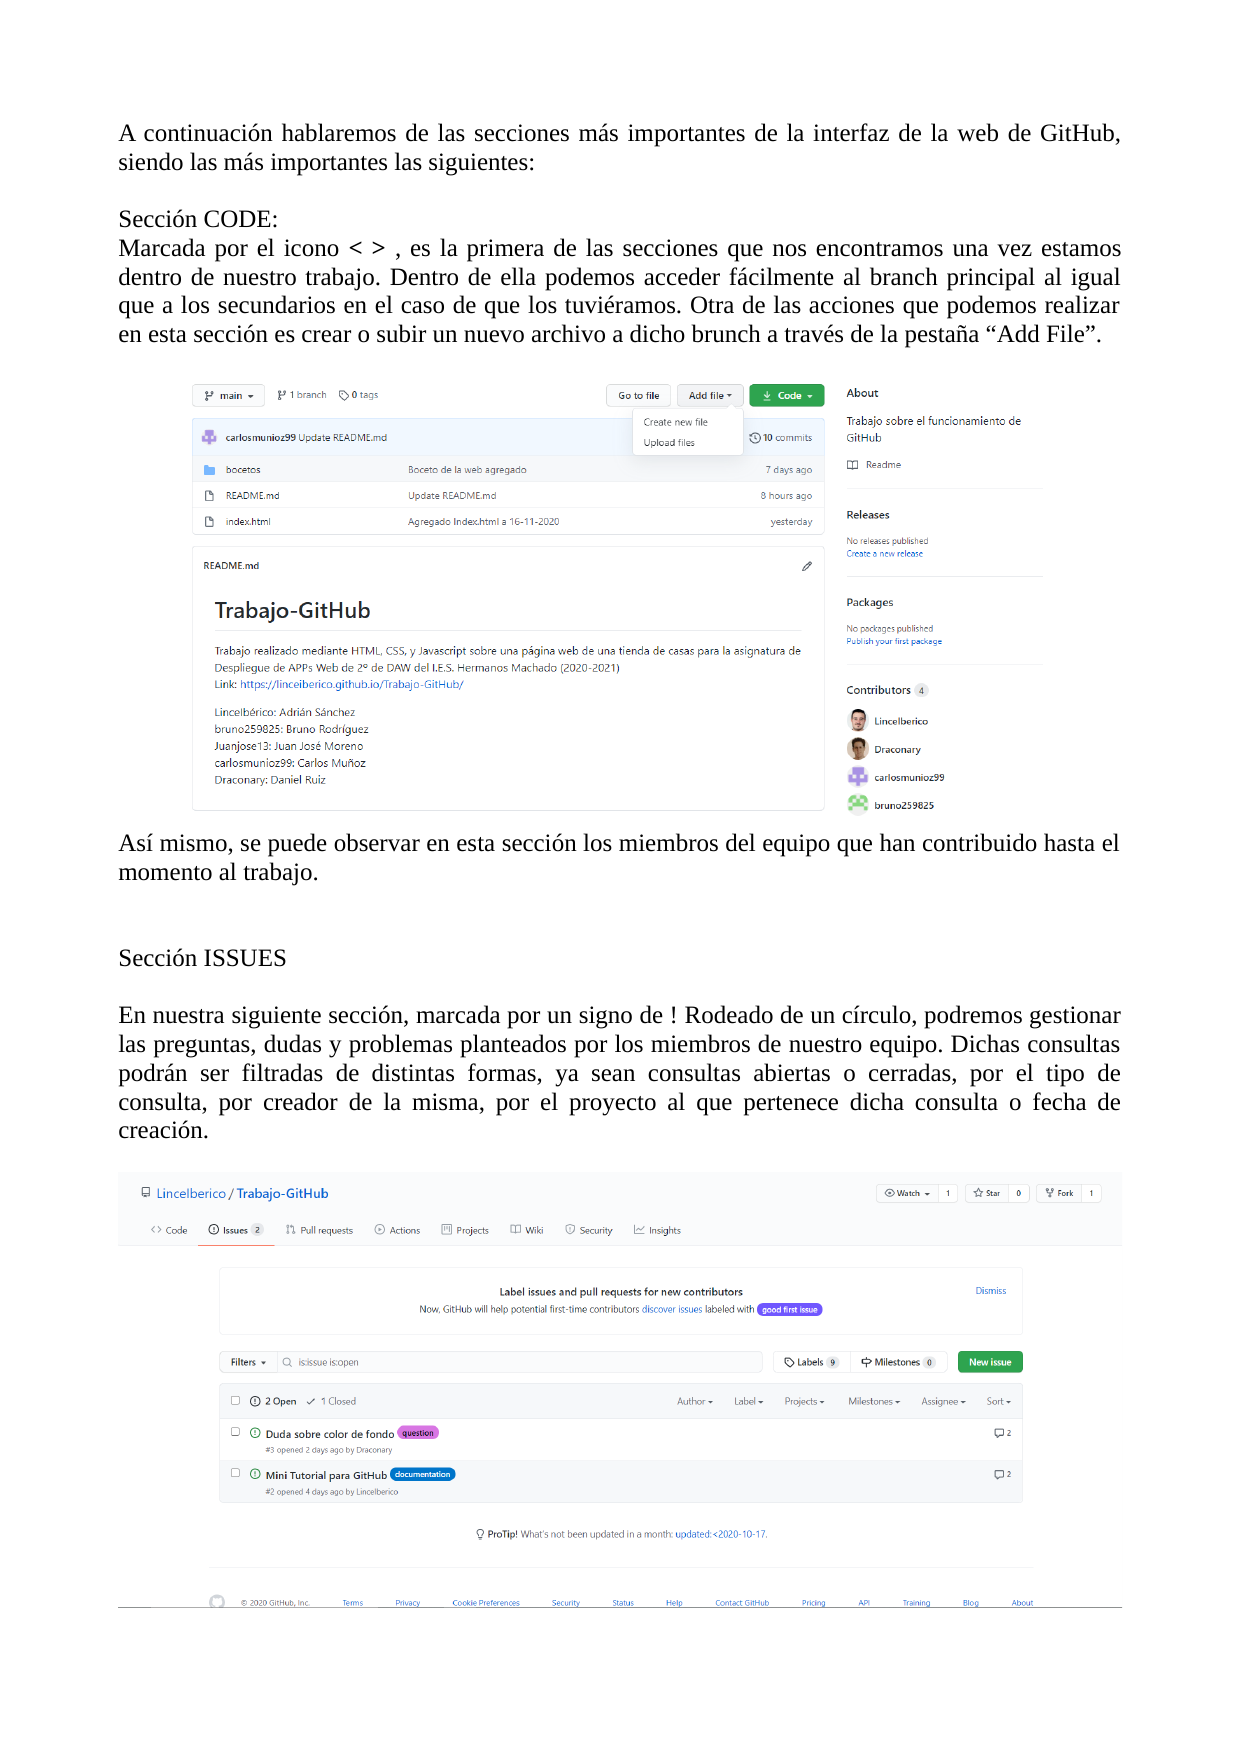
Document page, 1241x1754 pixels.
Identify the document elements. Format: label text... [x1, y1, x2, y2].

picture [188, 376, 1053, 828]
text A continuación hablaremos de las secciones más importantes de la interfaz de la web de GitHub, siendo las más importantes las siguientes: [118, 118, 1122, 176]
text En nuestra siguiente sección, marcada por un signo de ! Rodeado de un círculo, podremos gestionar las preguntas, dudas y problemas planteados por los miembros de nuestro equipo. Dichas consultas podrán ser filtradas de distintas formas, ya sean consultas abiertas o cerradas, por el tipo de consulta, por creador de la misma, por el proyecto al que pertenece dicha consulta o fecha de creación. [118, 1000, 1122, 1144]
picture [118, 1172, 1123, 1608]
text Sección CODE: [118, 204, 1122, 233]
text Marcada por el icono < > , es la primera de las secciones que nos encontramos una vez estamos dentro de nuestro trabajo. Dentro de ella podemos acceder fácilmente al branch principal al igual que a los secundarios en el caso de que los tuviéramos. Otra de las acciones que podemos realizar en esta sección es crear o subir un nuevo archivo a dicho brunch a través de la pestaña “Add File”. [118, 233, 1122, 348]
text Sección ISSUES [118, 943, 1122, 972]
text Así mismo, se puede observar en esta sección los miembros del equipo que han contribuido hasta el momento al trabajo. [118, 377, 1122, 885]
